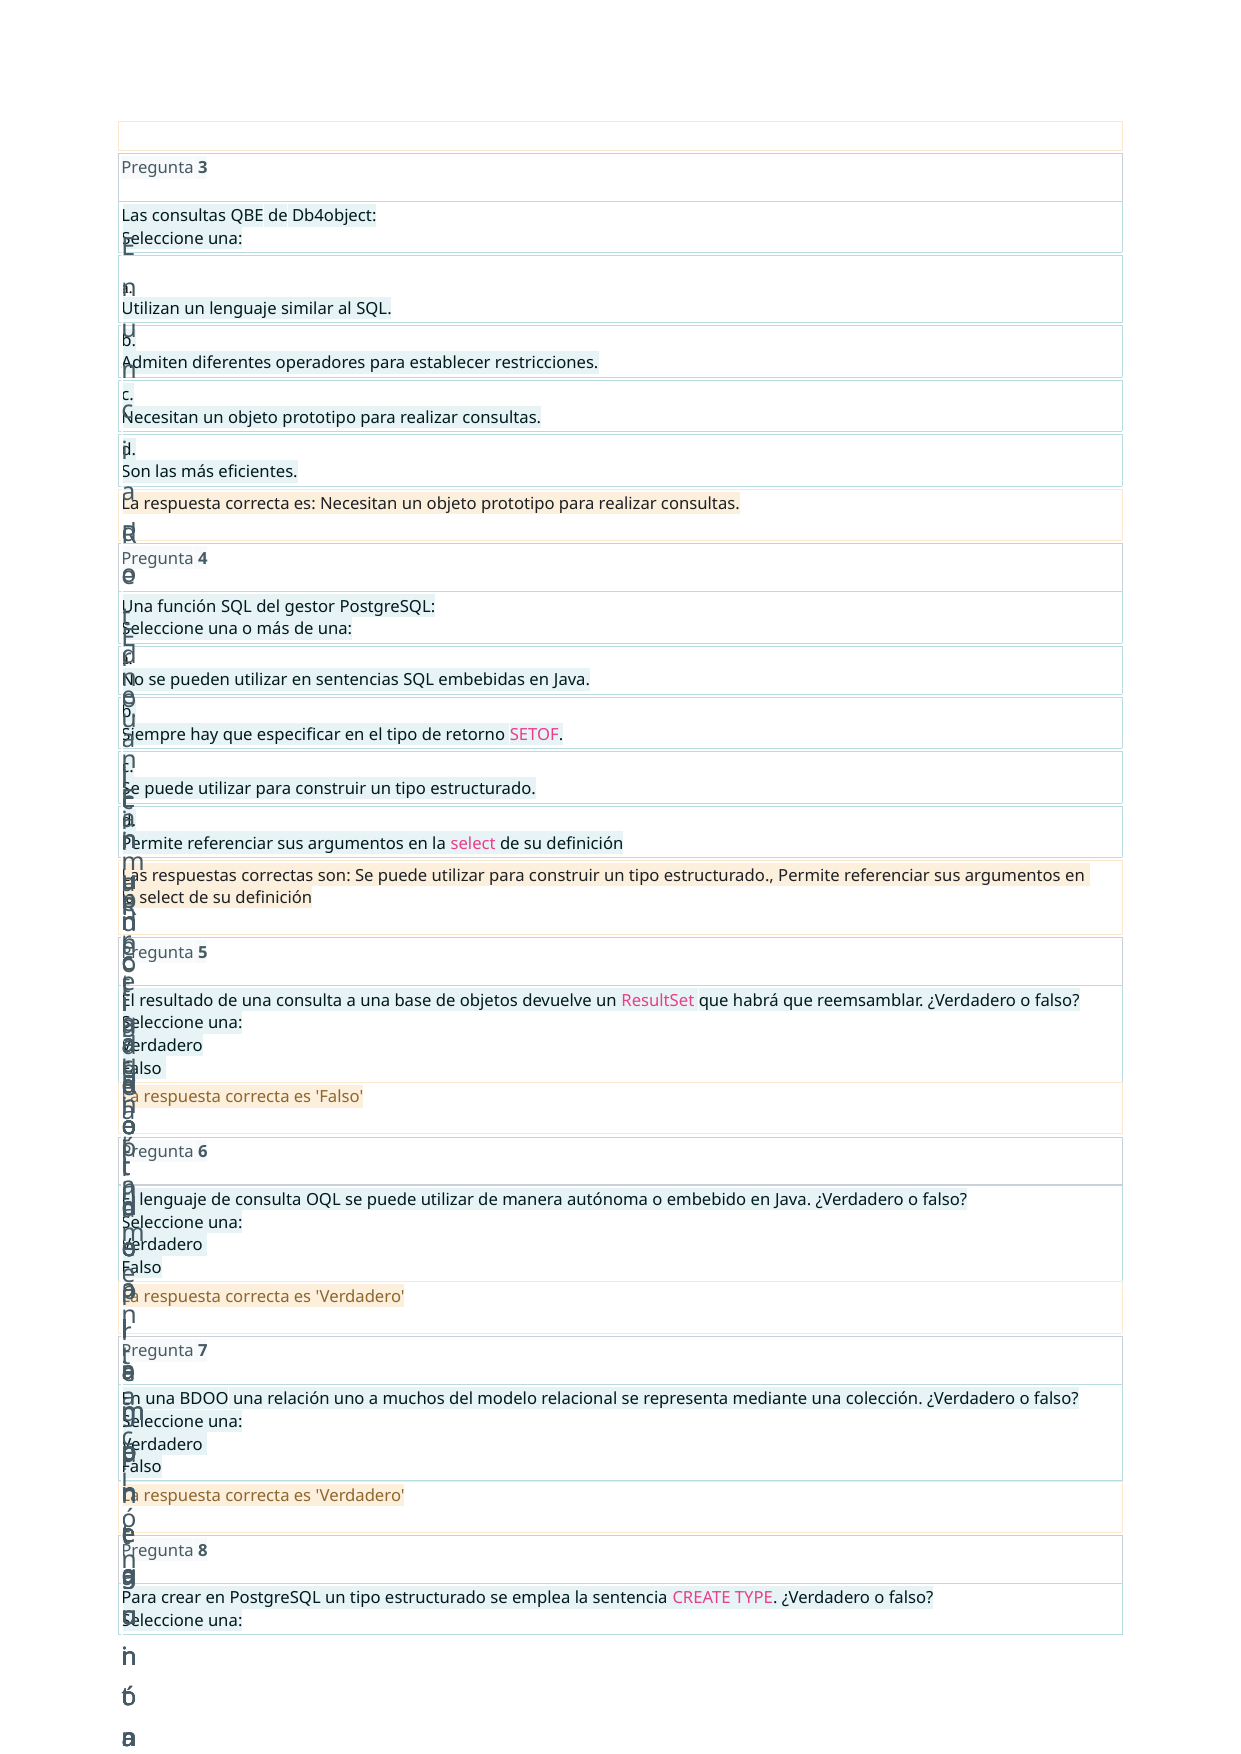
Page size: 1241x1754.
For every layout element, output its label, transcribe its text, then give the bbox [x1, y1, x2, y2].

text Son las más eficientes. [123, 457, 1122, 486]
text Las respuestas correctas son: Se puede utilizar para construir un tipo estructurado., Permite referenciar sus argumentos en la select de su definición [124, 861, 1122, 908]
text Verdadero [123, 1429, 1122, 1452]
text Verdadero [134, 1031, 1122, 1053]
text Siempre hay que especificar en el tipo de retorno SETOF. [123, 719, 1122, 748]
text d. [123, 435, 1122, 457]
text Seleccione una: [124, 1207, 1122, 1230]
text d. [123, 807, 1122, 828]
text Permite referenciar sus argumentos en la select de su definición [123, 828, 1122, 857]
text a. [126, 653, 132, 661]
text Falso [123, 1452, 1122, 1480]
text Seleccione una o más de una: [124, 614, 1122, 643]
text Las consultas QBE de Db4object: [119, 202, 1122, 229]
text Seleccione una: [123, 223, 1122, 252]
text El resultado de una consulta a una base de objetos devuelve un ResultSet que habrá que reemsamblar. ¿Verdadero o falso? [124, 986, 1122, 1008]
text La respuesta correcta es: Necesitan un objeto prototipo para realizar consultas. [119, 490, 1122, 517]
text Falso [123, 1253, 1122, 1281]
text b. [124, 698, 1122, 719]
text Necesitan un objeto prototipo para realizar consultas. [123, 403, 1122, 431]
text c. [123, 752, 1122, 774]
text a. [125, 647, 1122, 665]
text Se puede utilizar para construir un tipo estructurado. [125, 774, 1122, 803]
text La respuesta correcta es 'Verdadero' [123, 1482, 1122, 1506]
text b. [123, 326, 1122, 348]
text Admiten diferentes operadores para establecer restricciones. [123, 348, 1122, 377]
text a. [123, 647, 132, 652]
text Una función SQL del gestor PostgreSQL: [119, 592, 1122, 619]
subtitle Pregunta 6 [125, 1138, 1122, 1162]
text Para crear en PostgreSQL un tipo estructurado se emplea la sentencia CREATE TYPE. ¿Verdadero o falso? [123, 1584, 1122, 1606]
text Verdadero [124, 1230, 1122, 1253]
text Falso [123, 1053, 1122, 1082]
text a. [123, 274, 1122, 294]
subtitle Pregunta 3 [119, 154, 1122, 179]
subtitle Pregunta 4 [123, 544, 1122, 569]
text La respuesta correcta es 'Falso' [132, 1083, 1122, 1108]
text Seleccione una: [123, 1406, 1122, 1429]
text La respuesta correcta es 'Verdadero' [123, 1282, 1122, 1307]
text Seleccione una: [123, 1606, 1122, 1634]
text En una BDOO una relación uno a muchos del modelo relacional se representa mediante una colección. ¿Verdadero o falso? [123, 1385, 1122, 1406]
text Utilizan un lenguaje similar al SQL. [123, 294, 1122, 322]
text El lenguaje de consulta OQL se puede utilizar de manera autónoma o embebido en Java. ¿Verdadero o falso? [134, 1186, 1122, 1207]
text No se pueden utilizar en sentencias SQL embebidas en Java. [123, 665, 1122, 694]
subtitle Pregunta 7 [123, 1337, 1122, 1362]
subtitle Pregunta 8 [124, 1536, 1122, 1561]
text c. [123, 381, 1122, 403]
text Seleccione una: [123, 1008, 1122, 1031]
subtitle Pregunta 5 [131, 938, 1122, 963]
